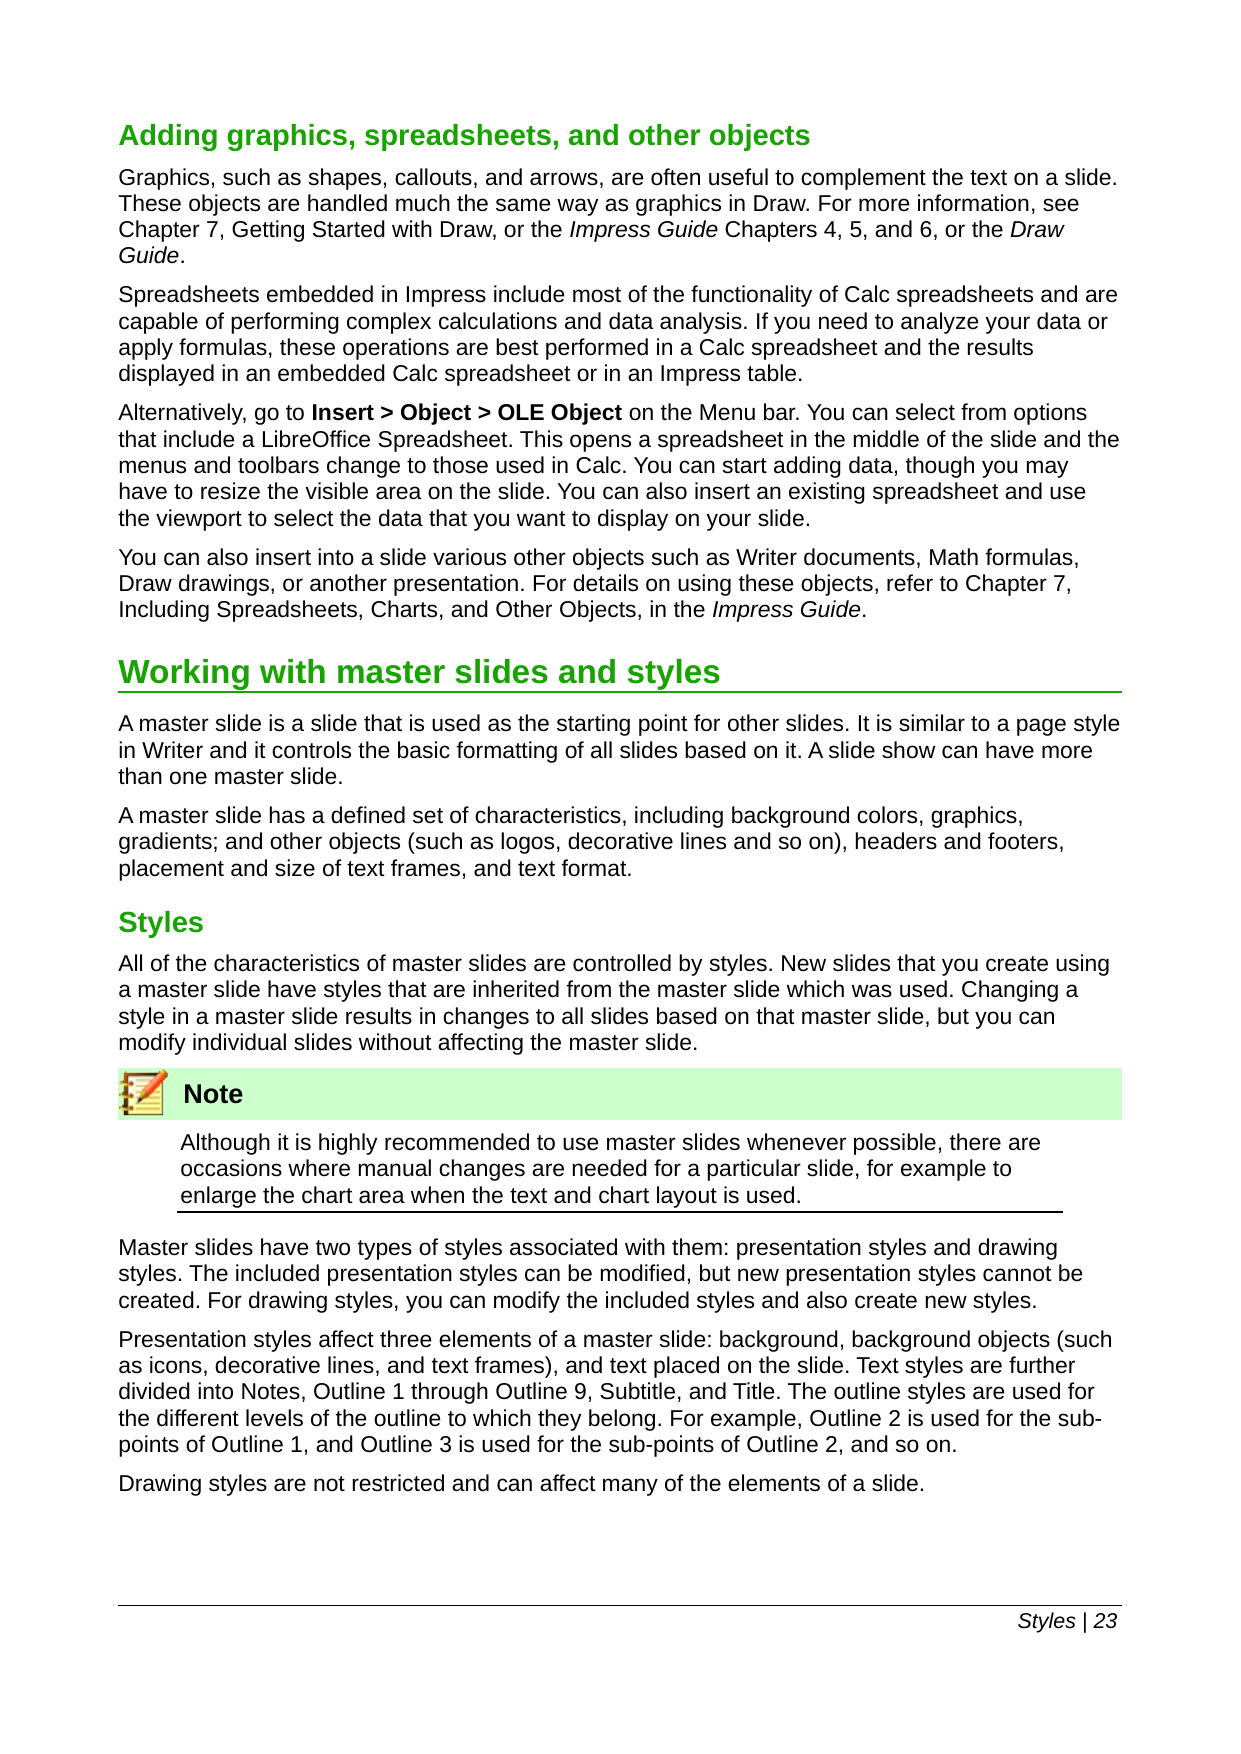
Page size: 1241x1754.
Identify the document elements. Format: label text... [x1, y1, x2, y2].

text Graphics, such as shapes, callouts, and arrows, are often useful to complement the text on a slide. These objects are handled much the same way as graphics in Draw. For more information, see Chapter 7, Getting Started with Draw, or the Impress Guide Chapters 4, 5, and 6, or the Draw Guide. [118, 163, 1122, 269]
text Although it is highly recommended to use master slides whenever possible, there are occasions where manual changes are needed for a particular slide, for example to enlarge the chart area when the text and chart layout is used. [177, 1126, 1063, 1211]
text Presentation styles affect three elements of a master slide: background, background objects (such as icons, decorative lines, and text frames), and text placed on the slide. Text styles are further divided into Notes, Outline 1 through Outline 9, Subtitle, and Title. The outline styles are used for the different levels of the outline to which they belong. For example, Outline 2 is used for the sub-points of Outline 1, and Outline 3 is used for the sub-points of Outline 2, and so on. [118, 1326, 1122, 1457]
text You can also insert into a slide various other objects such as Writer documents, Math formulas, Draw drawings, or another presentation. For details on using these objects, refer to Chapter 7, Including Spreadsheets, Charts, and Other Objects, in the Impress Guide. [118, 543, 1122, 623]
text Master slides have two types of styles associated with them: presentation styles and drawing styles. The included presentation styles can be modified, but new presentation styles cannot be created. For drawing styles, you can modify the included styles and also create new styles. [118, 1234, 1122, 1313]
text Spreadsheets embedded in Impress include most of the functionality of Calc spreadsheets and are capable of performing complex calculations and data analysis. If you need to analyze your data or apply formulas, these operations are best performed in a Calc spreadsheet and the results displayed in an embedded Calc spreadsheet or in an Impress table. [118, 281, 1122, 387]
text All of the characteristics of master slides are controlled by styles. New slides that you create using a master slide have styles that are inherited from the master slide which was used. Changing a style in a master slide results in changes to all slides based on that master slide, but you can modify individual slides without affecting the master slide. [118, 950, 1122, 1055]
picture [119, 1068, 170, 1119]
text Drawing styles are not restricted and can affect many of the elements of a slide. [118, 1470, 1122, 1496]
text A master slide is a slide that is used as the starting point for other slides. It is similar to a page style in Writer and it controls the basic formatting of all slides based on it. A slide show can have more than one master slide. [118, 710, 1122, 789]
text Alternatively, go to Insert > Object > OLE Object on the Menu bar. You can select from options that include a LibreOffice Spreadsheet. This opens a spreadsheet in the middle of the slide and the menus and toolbars change to those used in Calc. You can start adding data, though you may have to resize the visible area on the slide. You can also insert an existing spreadsheet and use the viewport to select the data that you want to display on your slide. [118, 399, 1122, 531]
subtitle Working with master slides and styles [118, 652, 1122, 691]
subtitle Adding graphics, spreadsheets, and other objects [118, 118, 1122, 152]
subtitle Styles [118, 904, 1122, 938]
subtitle Note [118, 1068, 1122, 1120]
text A master slide has a defined set of characteristics, including background colors, graphics, gradients; and other objects (such as logos, decorative lines and so on), headers and footers, placement and size of text frames, and text format. [118, 802, 1122, 881]
